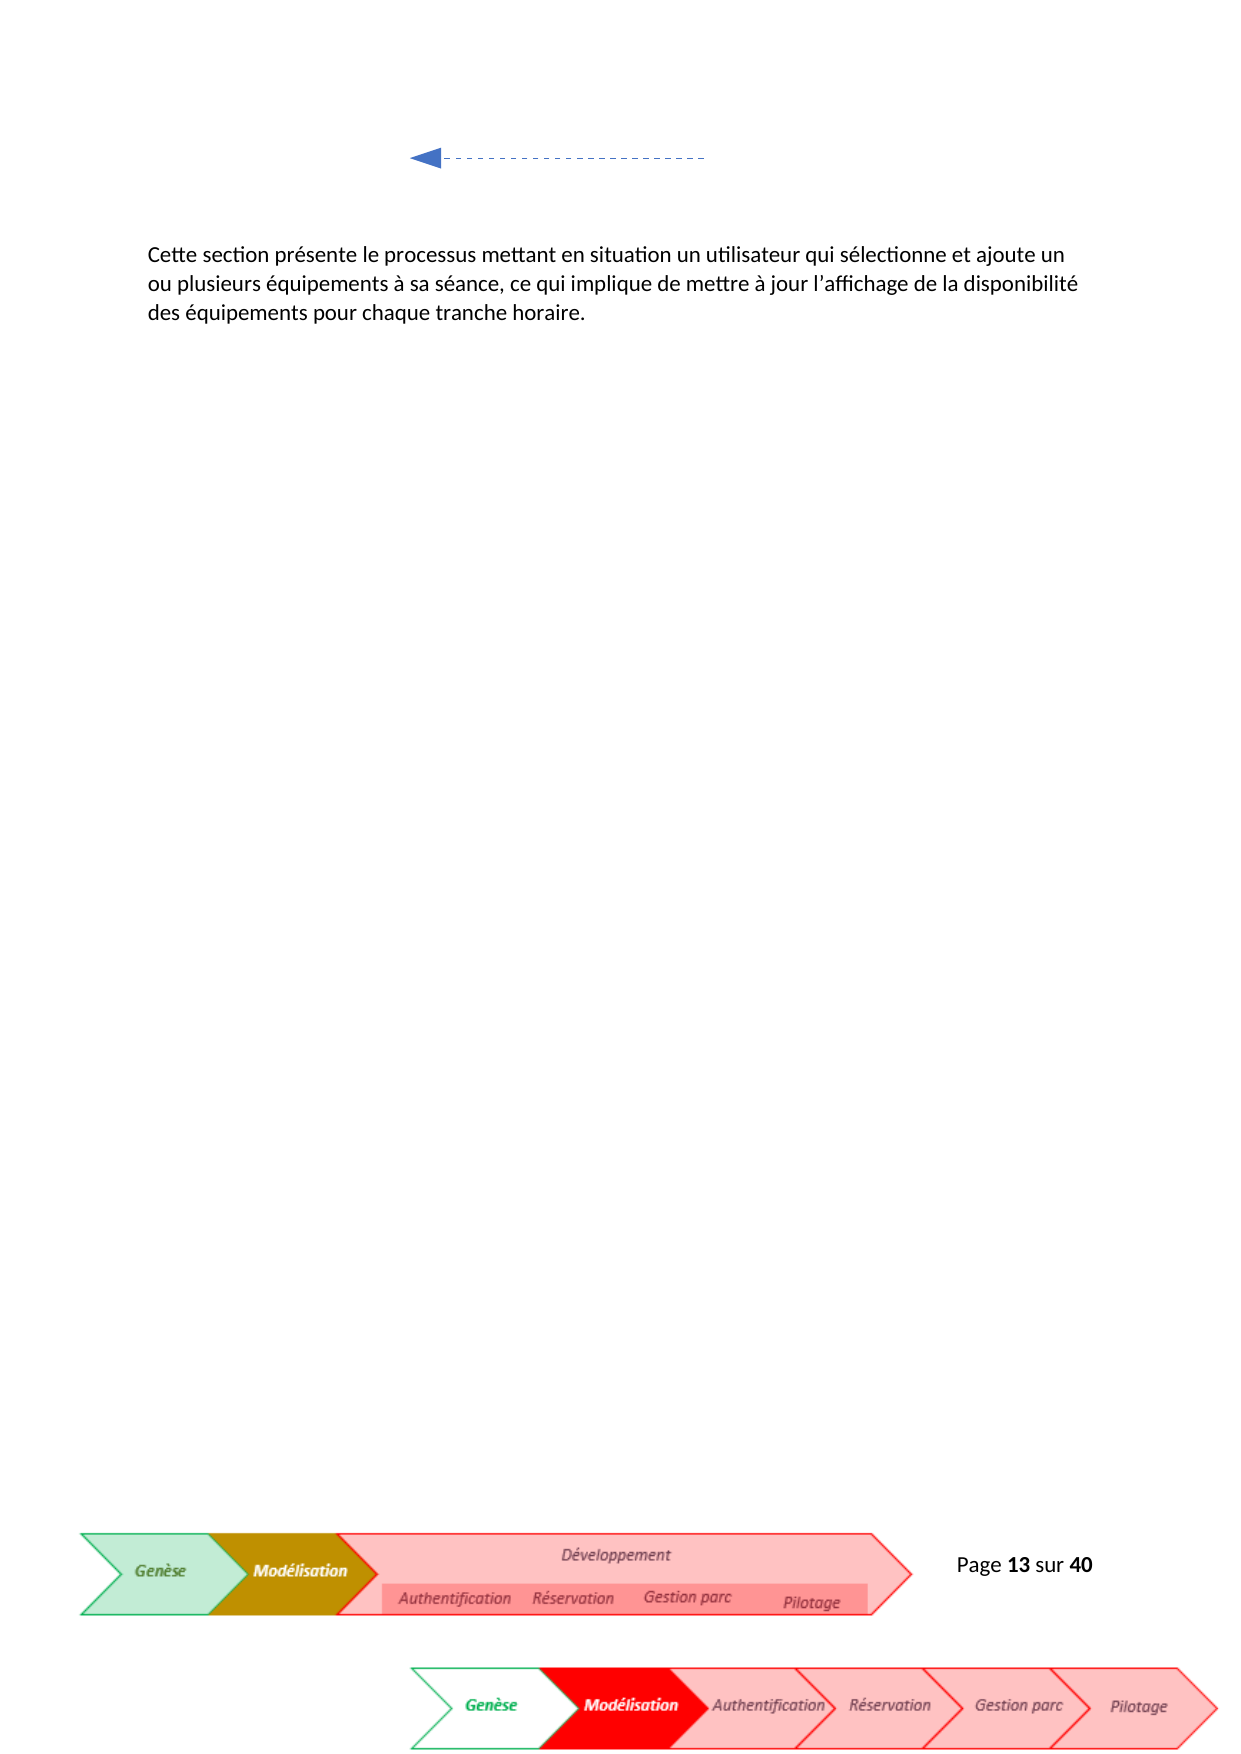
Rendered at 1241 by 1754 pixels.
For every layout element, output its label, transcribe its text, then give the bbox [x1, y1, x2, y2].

picture [404, 1662, 1221, 1754]
text Cette section présente le processus mettant en situation un utilisateur qui sélectionne et ajoute un ou plusieurs équipements à sa séance, ce qui implique de mettre à jour l’affichage de la disponibilité des équipements pour chaque tranche horaire. [148, 240, 1092, 327]
picture [75, 1529, 918, 1620]
